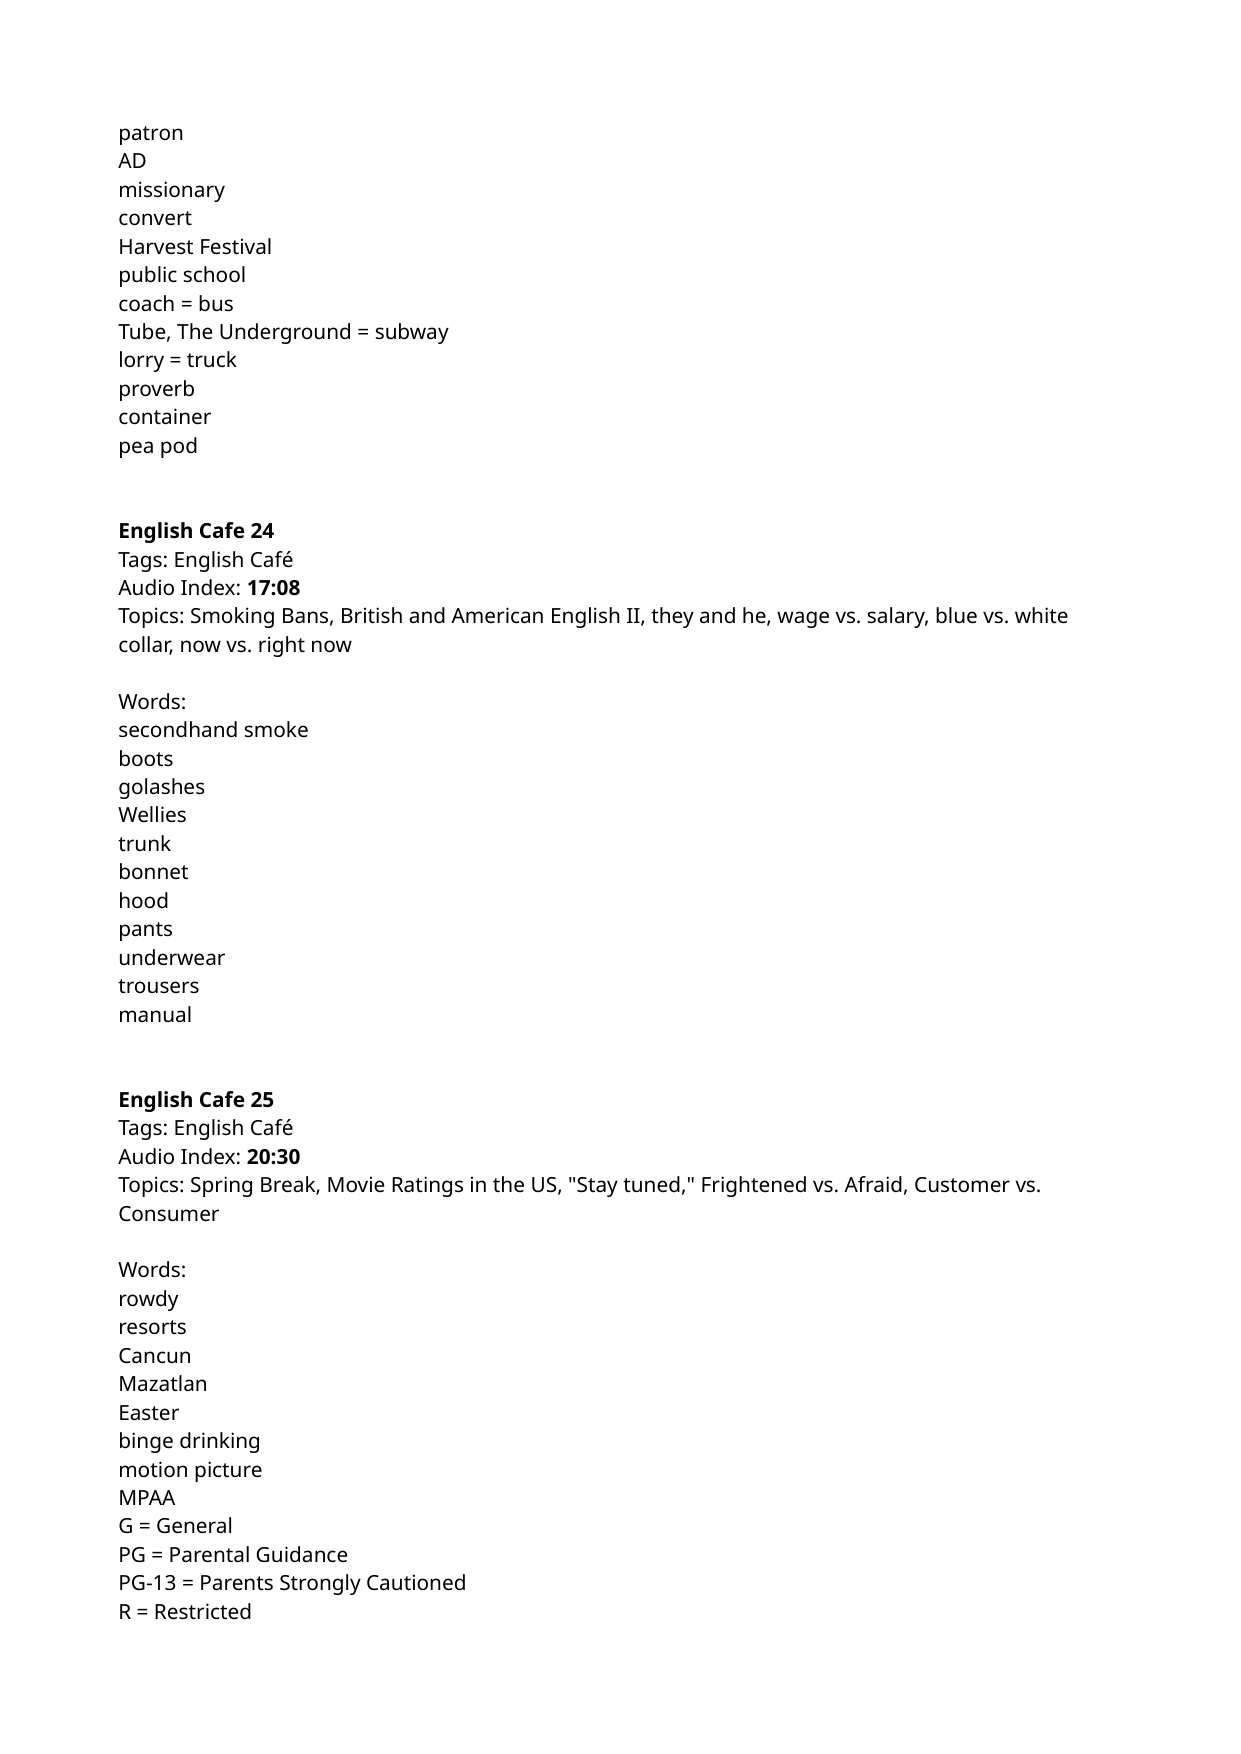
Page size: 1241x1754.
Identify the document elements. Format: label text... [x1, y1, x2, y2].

text English Cafe 25 Tags: English Café [118, 1085, 1122, 1142]
table_header Topics: Smoking Bans, British and American English II, they and he, wage vs. salary, blue vs. white collar, now vs. right now Words: secondhand smoke boots golashes Wellies trunk bonnet hood pants underwear trousers manual [118, 602, 1122, 1028]
table_header Audio Index: 20:30 [118, 1142, 1122, 1170]
table_header Audio Index: 17:08 [118, 573, 1122, 602]
text English Cafe 24 Tags: English Café [118, 516, 1122, 573]
table_header patron AD missionary convert Harvest Festival public school coach = bus Tube, The Underground = subway lorry = truck proverb container pea pod [118, 118, 1122, 459]
table_header Topics: Spring Break, Movie Ratings in the US, "Stay tuned," Frightened vs. Afraid, Customer vs. Consumer Words: rowdy resorts Cancun Mazatlan Easter binge drinking motion picture MPAA G = General PG = Parental Guidance PG-13 = Parents Strongly Cautioned R = Restricted [118, 1170, 1122, 1625]
